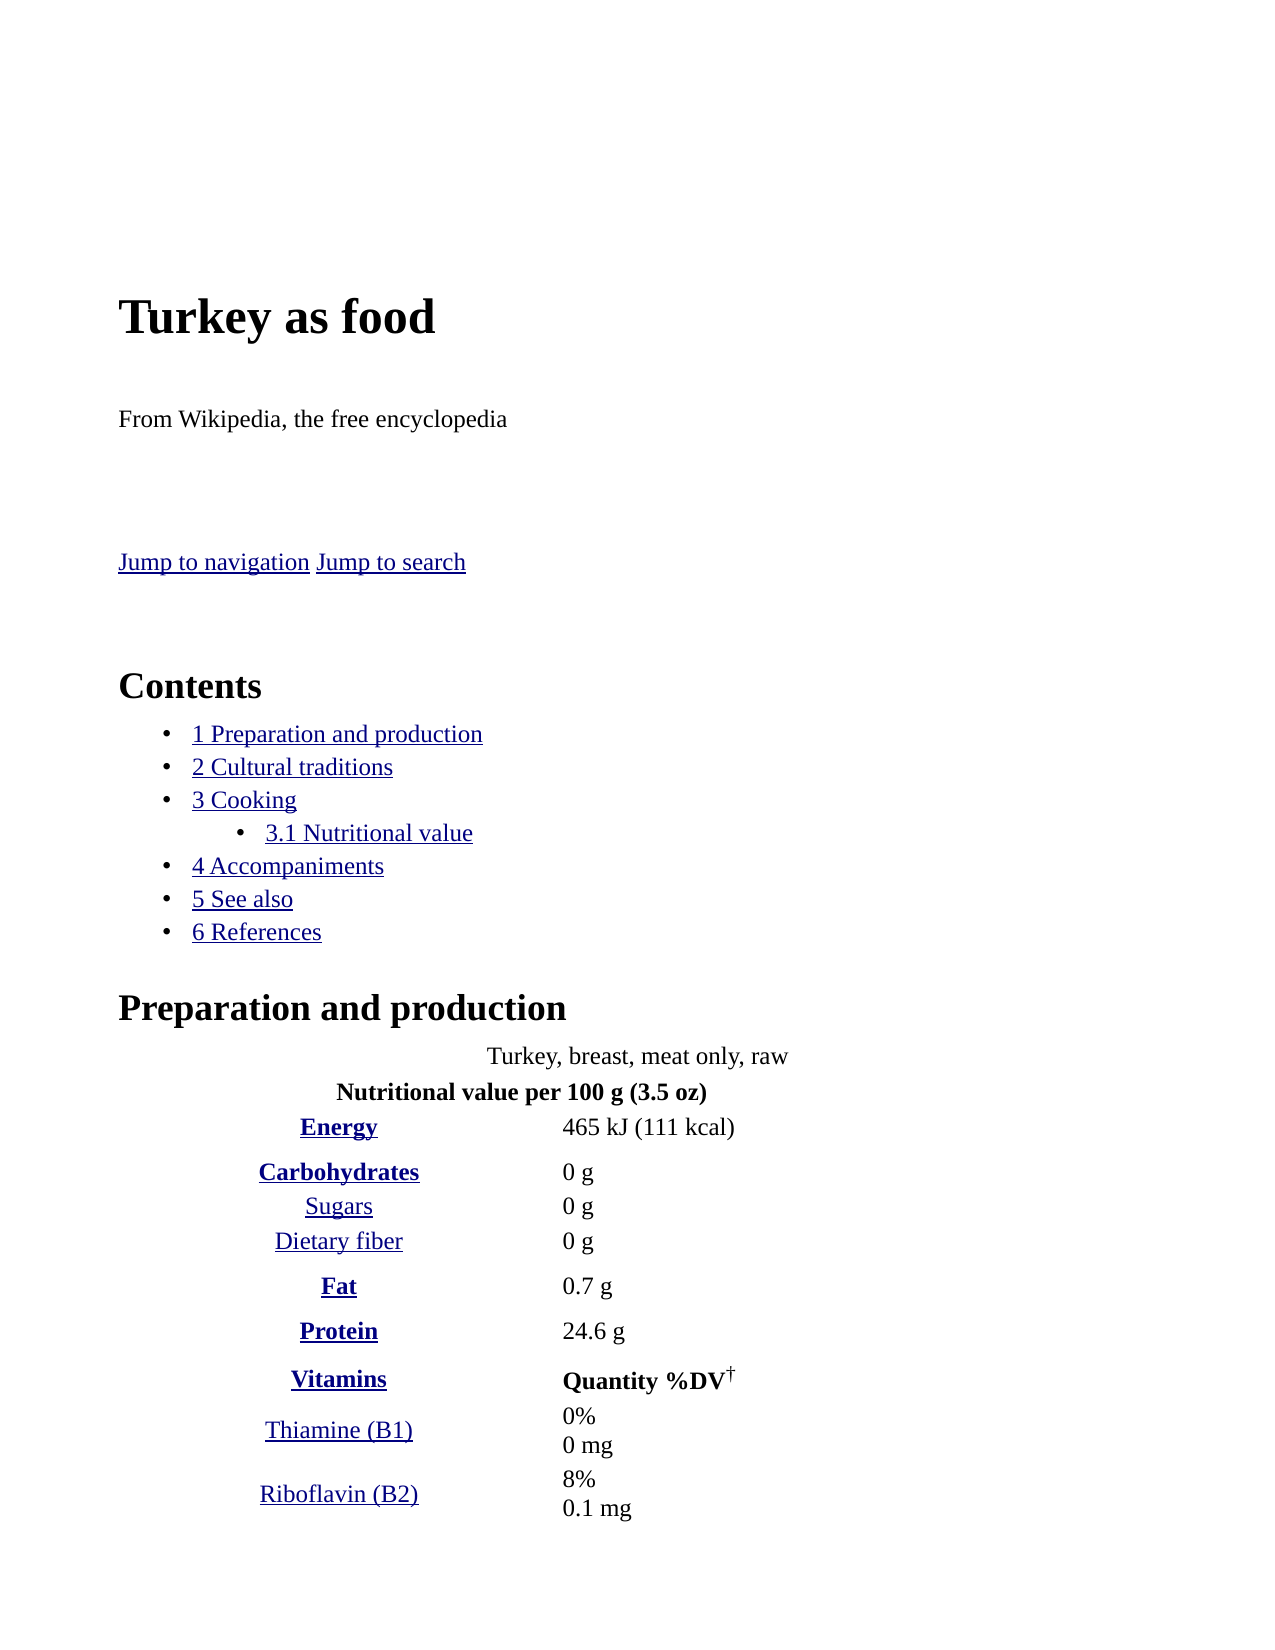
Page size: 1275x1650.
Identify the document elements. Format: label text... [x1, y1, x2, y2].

table_cell 0 g [559, 1223, 925, 1258]
list 1 Preparation and production [162, 719, 1157, 748]
list 5 See also [162, 884, 1157, 913]
list 2 Cultural traditions [162, 752, 1157, 781]
table_cell [118, 1303, 925, 1313]
table_cell 8% 0.1 mg [559, 1461, 925, 1525]
table_cell Fat [118, 1268, 559, 1303]
list 3 Cooking [162, 785, 1157, 814]
table_cell 465 kJ (111 kcal) [559, 1109, 925, 1143]
table_cell 0% 0 mg [559, 1398, 925, 1461]
table_cell Sugars [118, 1189, 559, 1223]
table_cell 0.7 g [559, 1268, 925, 1303]
table_cell Vitamins [118, 1359, 559, 1398]
list 6 References [162, 917, 1157, 946]
text From Wikipedia, the free encyclopedia [118, 404, 1157, 433]
table_cell Dietary fiber [118, 1223, 559, 1258]
table_cell Riboflavin (B2) [118, 1461, 559, 1525]
subtitle Preparation and production [118, 986, 1157, 1029]
table_cell Quantity %DV† [559, 1359, 925, 1398]
text Turkey, breast, meat only, raw [118, 1041, 1157, 1070]
subtitle Contents [118, 663, 1157, 706]
table_cell 0 g [559, 1189, 925, 1223]
table_cell 0 g [559, 1154, 925, 1188]
table_cell 24.6 g [559, 1314, 925, 1348]
list 3.1 Nutritional value [236, 818, 1157, 847]
table_cell [118, 1143, 925, 1154]
table_cell [118, 1258, 925, 1268]
table_cell Protein [118, 1314, 559, 1348]
table_cell [118, 1348, 925, 1359]
table_cell Thiamine (B1) [118, 1398, 559, 1461]
table_cell Carbohydrates [118, 1154, 559, 1188]
table_cell Energy [118, 1109, 559, 1143]
list 4 Accompaniments [162, 851, 1157, 880]
text Jump to navigation Jump to search [118, 547, 1157, 576]
table_header Nutritional value per 100 g (3.5 oz) [118, 1074, 925, 1109]
subtitle Turkey as food [118, 287, 1157, 344]
